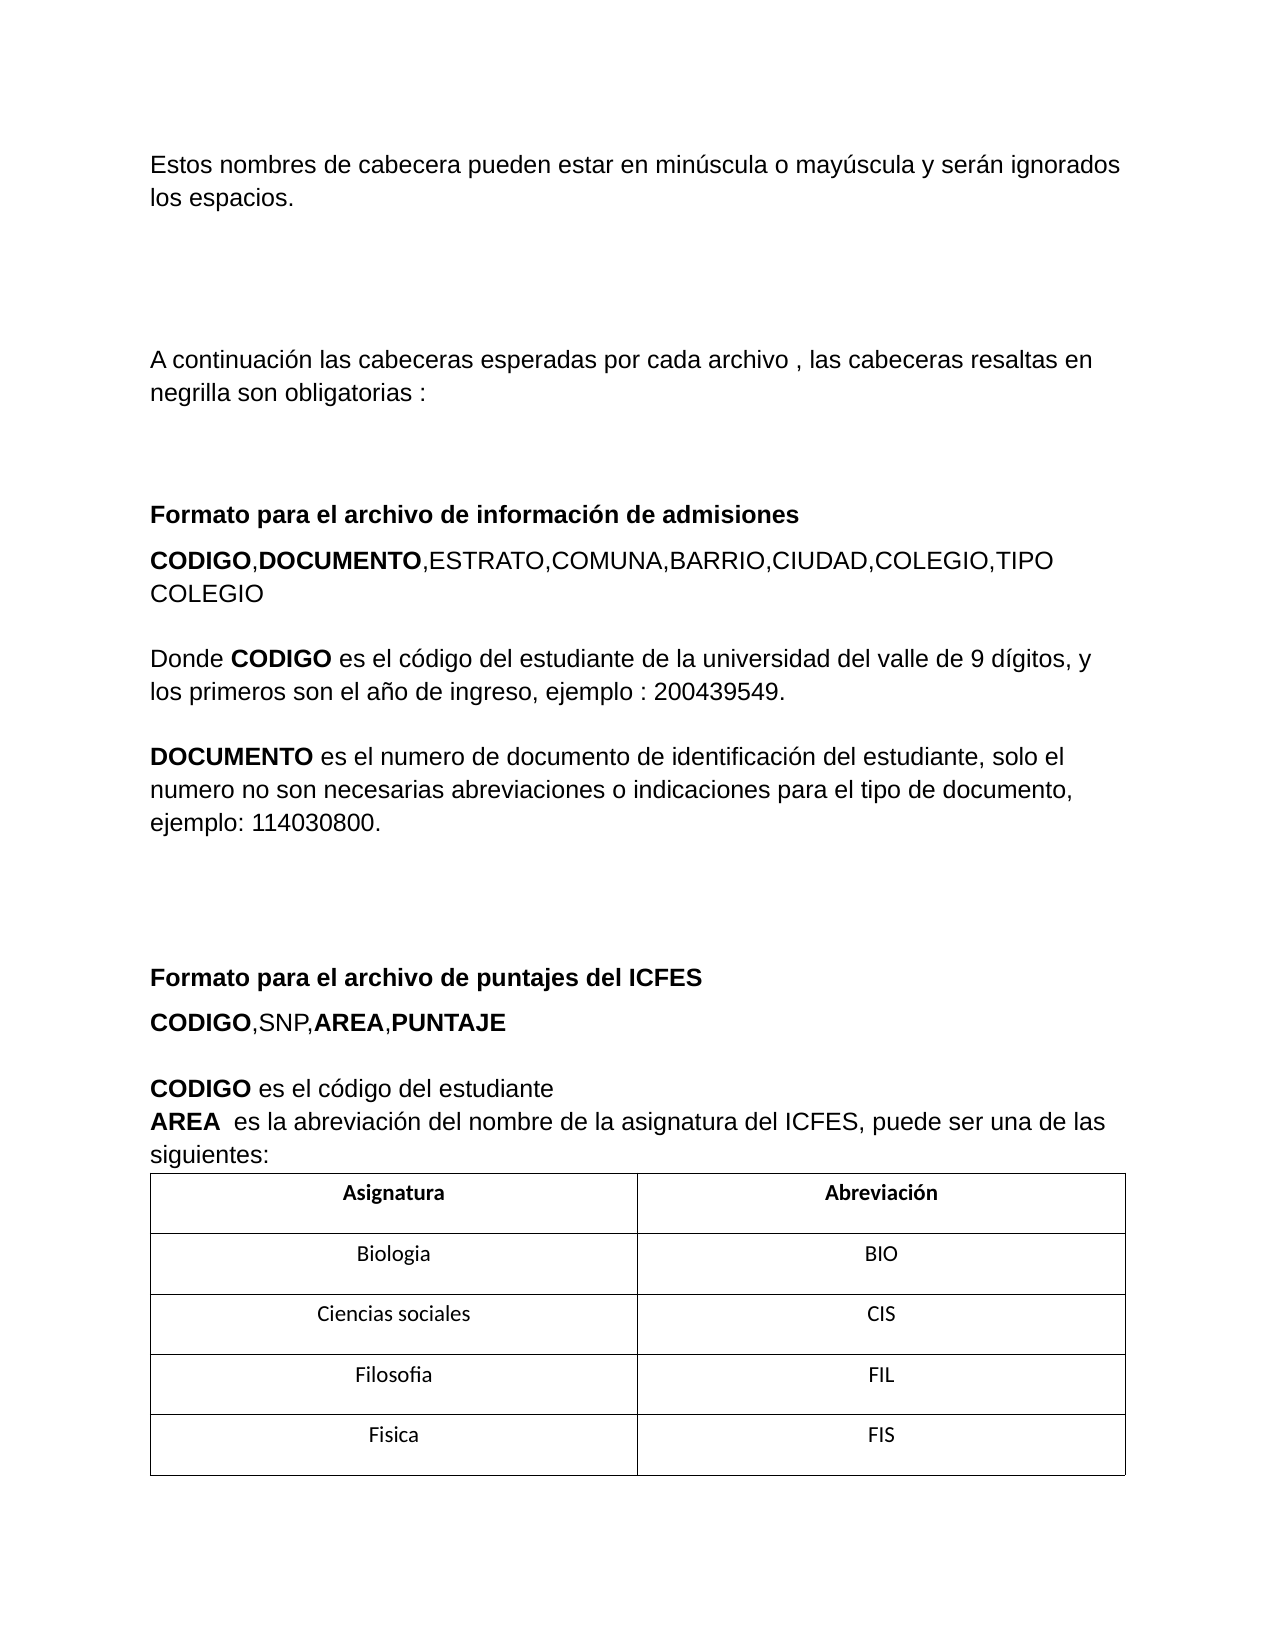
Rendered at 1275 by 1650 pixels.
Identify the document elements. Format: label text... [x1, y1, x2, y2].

table_cell Ciencias sociales [151, 1295, 637, 1354]
text CODIGO es el código del estudiante [150, 1073, 1125, 1102]
text AREA es la abreviación del nombre de la asignatura del ICFES, puede ser una de las siguientes: [150, 1107, 1125, 1168]
table_cell Fisica [151, 1415, 637, 1475]
table_cell BIO [638, 1234, 1125, 1293]
table_header Asignatura [151, 1174, 637, 1233]
text Donde CODIGO es el código del estudiante de la universidad del valle de 9 dígitos, y los primeros son el año de ingreso, ejemplo : 200439549. [150, 644, 1125, 706]
subtitle Formato para el archivo de información de admisiones [150, 500, 1125, 529]
text DOCUMENTO es el numero de documento de identificación del estudiante, solo el numero no son necesarias abreviaciones o indicaciones para el tipo de documento, ejemplo: 114030800. [150, 742, 1125, 837]
table_cell FIS [638, 1415, 1125, 1475]
text CODIGO,DOCUMENTO,ESTRATO,COMUNA,BARRIO,CIUDAD,COLEGIO,TIPO COLEGIO [150, 546, 1125, 607]
text Estos nombres de cabecera pueden estar en minúscula o mayúscula y serán ignorados los espacios. [150, 150, 1125, 212]
table_cell Filosofia [151, 1355, 637, 1414]
table_cell Biologia [151, 1234, 637, 1293]
table_header Abreviación [638, 1174, 1125, 1233]
table_cell FIL [638, 1355, 1125, 1414]
text A continuación las cabeceras esperadas por cada archivo , las cabeceras resaltas en negrilla son obligatorias : [150, 345, 1125, 407]
table_cell CIS [638, 1295, 1125, 1354]
text CODIGO,SNP,AREA,PUNTAJE [150, 1008, 1125, 1037]
subtitle Formato para el archivo de puntajes del ICFES [150, 963, 1125, 992]
